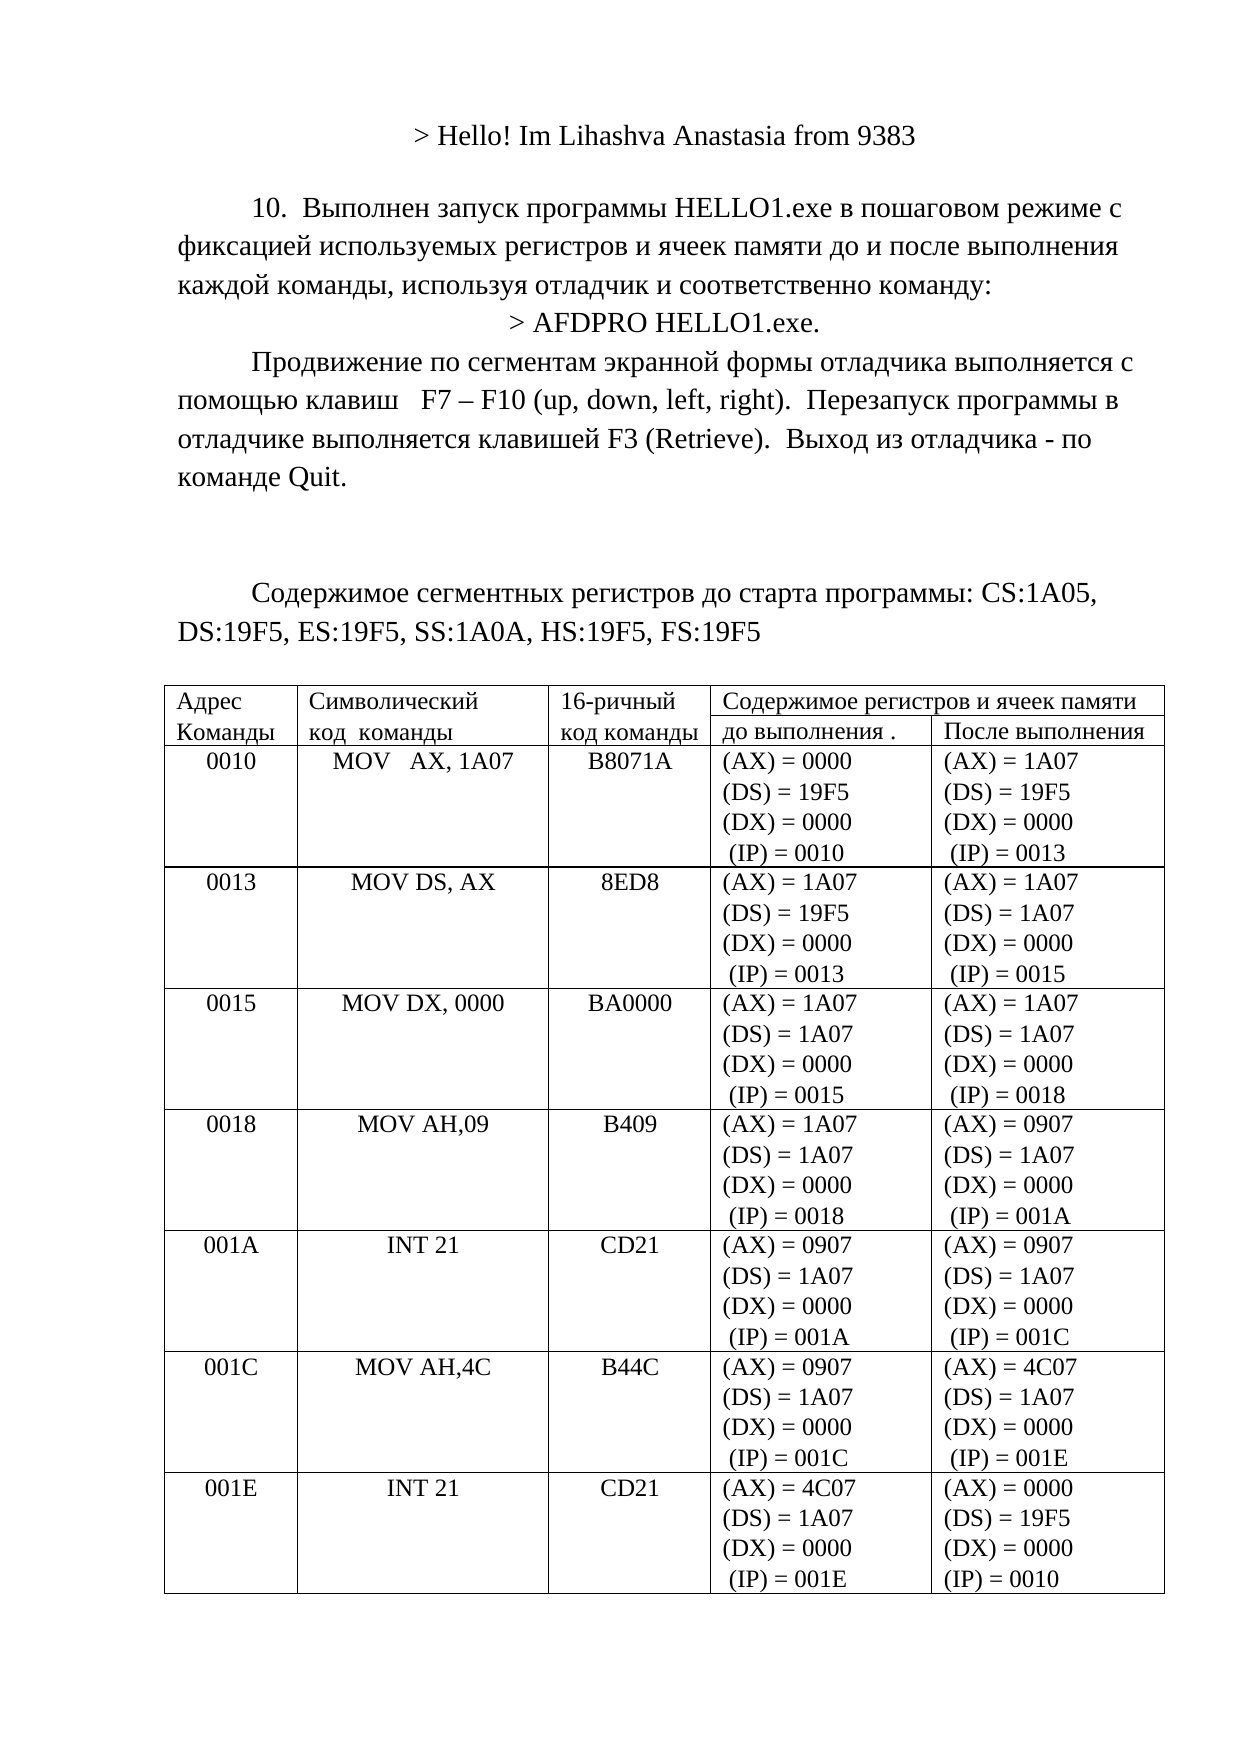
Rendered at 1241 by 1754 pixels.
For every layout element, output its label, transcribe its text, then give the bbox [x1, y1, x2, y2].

table_cell INT 21 [298, 1473, 548, 1593]
table_header Адрес Команды [165, 686, 297, 745]
text > Hello! Im Lihashva Anastasia from 9383 [177, 118, 1152, 152]
table_cell B8071A [549, 746, 710, 866]
table_cell (AX) = 1A07 (DS) = 19F5 (DX) = 0000 (IP) = 0013 [711, 868, 931, 987]
table_cell (AX) = 4C07 (DS) = 1A07 (DX) = 0000 (IP) = 001E [932, 1352, 1164, 1472]
table_header 16-ричный код команды [549, 686, 710, 745]
table_cell MOV DS, AX [298, 868, 548, 987]
table_cell 001C [165, 1352, 297, 1472]
table_cell 001E [165, 1473, 297, 1593]
table_cell 8ED8 [549, 868, 710, 987]
table_header Содержимое регистров и ячеек памяти [711, 686, 1164, 715]
table_cell INT 21 [298, 1231, 548, 1351]
table_cell (AX) = 1A07 (DS) = 1A07 (DX) = 0000 (IP) = 0018 [932, 989, 1164, 1108]
text Содержимое сегментных регистров до старта программы: CS:1A05, DS:19F5, ES:19F5, SS:1A0A, HS:19F5, FS:19F5 [177, 575, 1152, 647]
table_header Символический код команды [298, 686, 548, 745]
table_cell (AX) = 1A07 (DS) = 1A07 (DX) = 0000 (IP) = 0018 [711, 1110, 931, 1229]
table_cell CD21 [549, 1473, 710, 1593]
table_cell (AX) = 0000 (DS) = 19F5 (DX) = 0000 (IP) = 0010 [932, 1473, 1164, 1593]
table_cell B44C [549, 1352, 710, 1472]
table_cell MOV AH,4C [298, 1352, 548, 1472]
table_cell (AX) = 0907 (DS) = 1A07 (DX) = 0000 (IP) = 001C [711, 1352, 931, 1472]
table_cell до выполнения . [711, 716, 931, 745]
table_cell (AX) = 0907 (DS) = 1A07 (DX) = 0000 (IP) = 001C [932, 1231, 1164, 1351]
table_cell MOV DX, 0000 [298, 989, 548, 1108]
table_cell MOV AX, 1A07 [298, 746, 548, 866]
table_cell 0013 [165, 868, 297, 987]
table_cell 0015 [165, 989, 297, 1108]
text Продвижение по сегментам экранной формы отладчика выполняется с помощью клавиш F7 – F10 (up, down, left, right). Перезапуск программы в отладчике выполняется клавишей F3 (Retrieve). Выход из отладчика - по команде Quit. [177, 344, 1152, 493]
table_cell (AX) = 0907 (DS) = 1A07 (DX) = 0000 (IP) = 001A [711, 1231, 931, 1351]
table_cell (AX) = 4C07 (DS) = 1A07 (DX) = 0000 (IP) = 001E [711, 1473, 931, 1593]
table_cell (AX) = 1A07 (DS) = 1A07 (DX) = 0000 (IP) = 0015 [932, 868, 1164, 987]
table_cell (AX) = 1A07 (DS) = 19F5 (DX) = 0000 (IP) = 0013 [932, 746, 1164, 866]
table_cell 001A [165, 1231, 297, 1351]
table_cell CD21 [549, 1231, 710, 1351]
table_cell (AX) = 0907 (DS) = 1A07 (DX) = 0000 (IP) = 001A [932, 1110, 1164, 1229]
text > AFDPRO HELLO1.exe. [177, 305, 1152, 339]
table_cell BA0000 [549, 989, 710, 1108]
table_cell MOV AH,09 [298, 1110, 548, 1229]
table_cell (AX) = 1A07 (DS) = 1A07 (DX) = 0000 (IP) = 0015 [711, 989, 931, 1108]
table_cell 0010 [165, 746, 297, 866]
table_cell B409 [549, 1110, 710, 1229]
text 10. Выполнен запуск программы HELLO1.exe в пошаговом режиме с фиксацией используемых регистров и ячеек памяти до и после выполнения каждой команды, используя отладчик и соответственно команду: [177, 190, 1152, 300]
table_cell (AX) = 0000 (DS) = 19F5 (DX) = 0000 (IP) = 0010 [711, 746, 931, 866]
table_cell 0018 [165, 1110, 297, 1229]
table_cell После выполнения [932, 716, 1164, 745]
